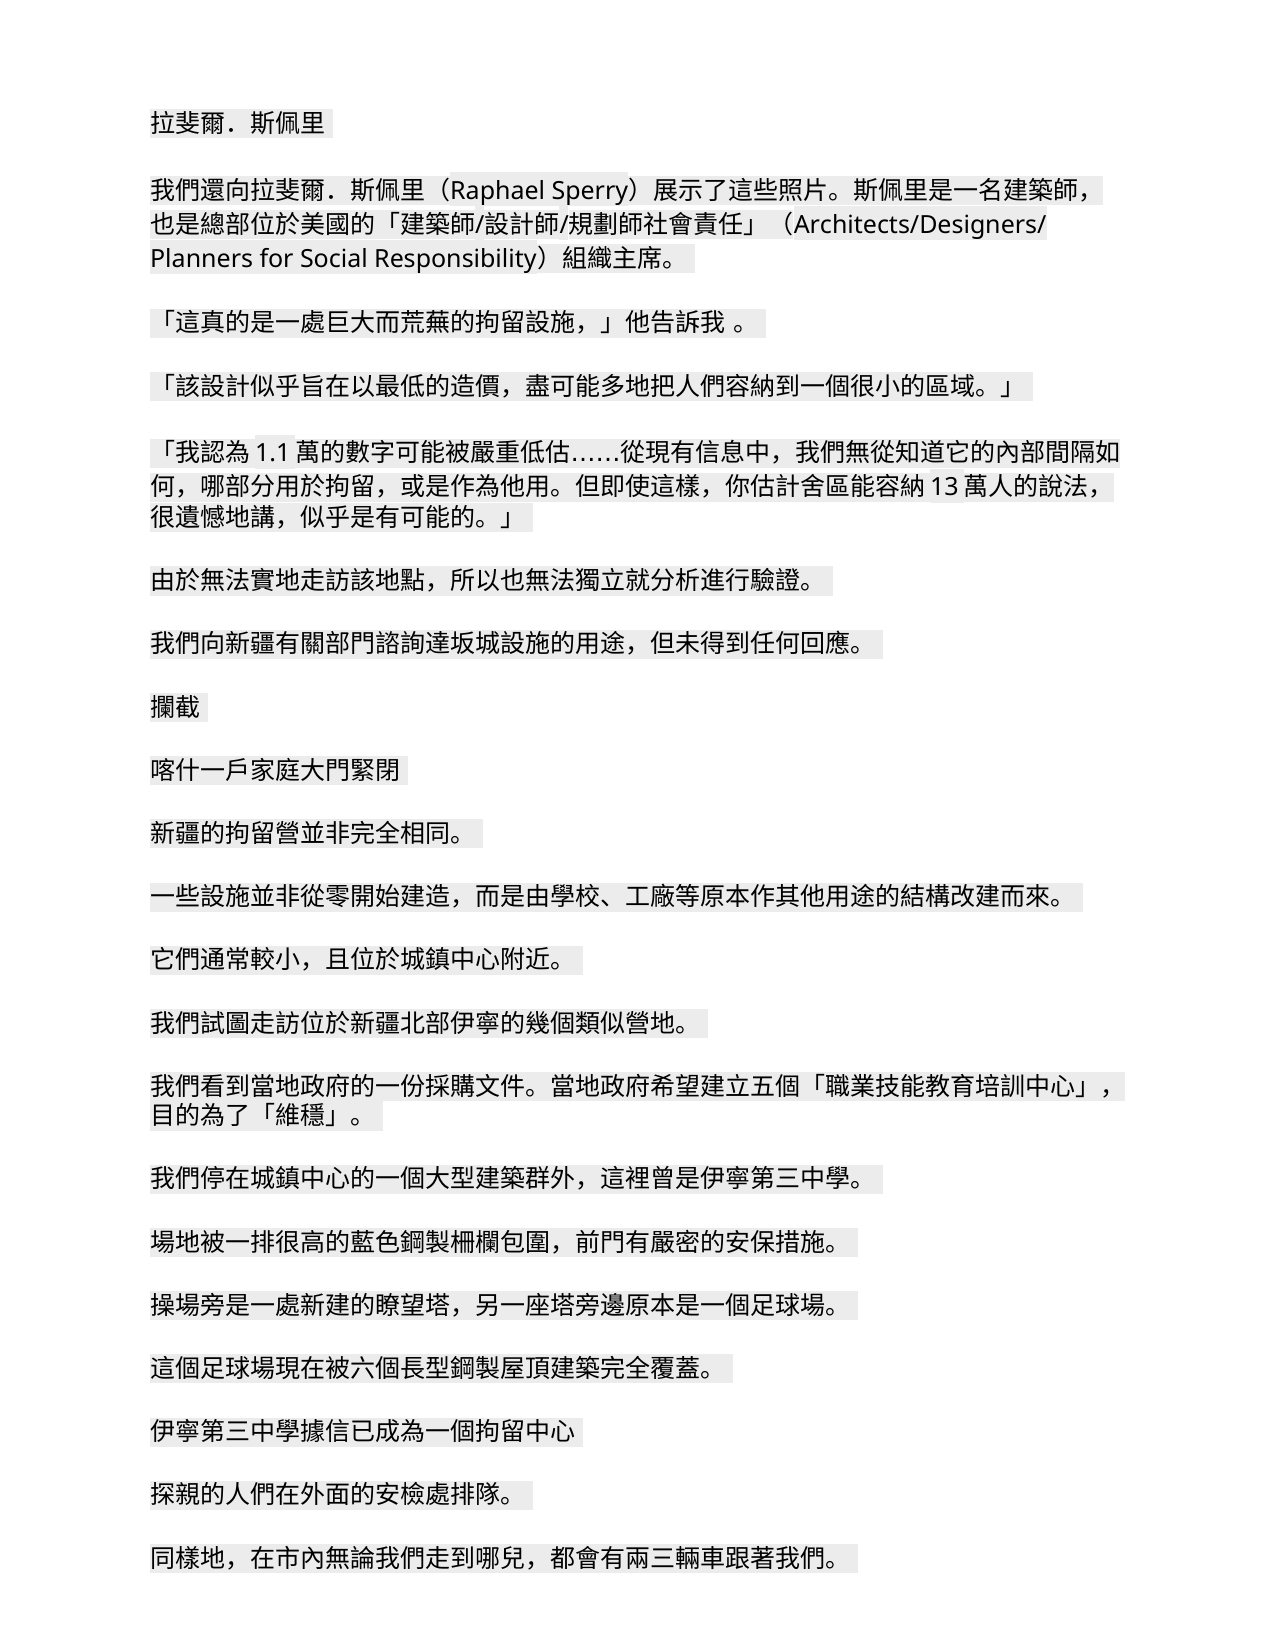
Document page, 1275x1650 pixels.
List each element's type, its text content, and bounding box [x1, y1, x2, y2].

text 許多衛星照片，必看：https://goo.gl/AY1Pfj 你相信會有人"自願" 走入監獄接受動輒毆打的思想 "再教育"？ 陳真 2018. 10. 30. =============== 中國的秘密營地 消失的新疆維吾爾人都遭遇了什麼？ 沙磊（John Sudworth）報導 中國被指控未經審判便在西部新疆地區關押了數以十萬計穆斯林。 中國政府對該指控矢口否認，稱人們自願參加旨在打擊「恐怖主義和宗教極端主義」的特殊「職業學校」。 BBC的調查發現有關實情的重要新證據。 關在沙漠裡 2015年7月12日，一顆衛星在中國廣袤的西部沙漠和綠洲城鎮上空盤旋。 當天拍攝的照片顯示，這裡只是一片人跡罕至的灰白色荒漠。 這個調查開始的地方不同尋常，它涉及其中一個我們這個時代最緊迫的人權問題。 2018年4月22日，即在三年不到的時間裡，同一片沙漠上空拍攝的衛星照片顯示了一些新的東西。 一個面積巨大、保安嚴密的建築呈現在眼前。 它的外牆長約兩公里，四周矗立著16座瞭望塔。 去年首度有消息稱，中國在新疆設立穆斯林拘留營系統。 試圖尋找拘留營系統證據的研究人員在全球測繪軟件谷歌地球（Google Earth）上發現了這張衛星圖片。 它位處小鎮達坂城外圍，距離新疆首府烏魯木齊約一小時車程。 為了避免等待每位到訪記者密不透風的警方檢查，我們在清晨抵達烏魯木齊機場。 但當我們來到達坂城時，我們被至少五輛車跟隨。車上是穿著制服或便衣的警察，以及政府官員。 很顯然，我們未來幾天探訪十幾個疑似營地的計劃並不容易。 當我們沿著寬闊的道路行駛，我們知道後面的車隊會試圖截停我們。 在距目的地幾百米時，我們意外地看到一些東西。 衛星圖像上營地以東的廣闊沙地已不再荒無。 取而代之的是一個初具規模的大型擴建工程。 從路上看到的達坂城營地 這個吊車林立的小城在沙漠中拔地而起。一排排巨大的灰色建築鱗次櫛比，它們都有四層樓高。 我們用攝影機記錄了這些建築的規模。但我們試圖再靠近時，一輛警車採取了行動。 我們被截停下來，被要求關閉攝影機並離開。 但我們還發現一些重要的東西──當地有相當多的新舉動，外界一無所知。 在很多偏遠地區，谷歌地球的圖像可能要在數月或數年之後才會更新。 其他公開的衛星圖像庫，例如歐洲航天局的「哨兵」（Sentinel）數據庫，會提供更頻繁更新的圖像，但圖片的解析度較低。 正是在這裡，我們找到了尋求已久的東西。 谷歌地圖拍攝的2018年4月的達坂城 「哨兵」衛星在2018年10月拍攝的圖片顯示，該營地已擴建很多 2018年10月「哨兵」衛星拍攝的圖片顯示，該營地比我們預想的已擴建很多。 我們曾懷疑這只是一個較大的拘留營，但現在看來，規模更龐大。 它只是近幾年來，新疆各地建造的眾多類似大型監獄類建築的其中一個。 當我們試圖走訪營地前，我們在達坂城市中心被截停。 我們被形形色色的監視人員所包圍，不可能與任何人公開交談。監視人員會強硬地盤問只是和我們打招呼的人。 有成千上萬的人 （在「再教育」學校）。他們的思想有問題。 新疆居民 不過，我們通過隨機獲得的號碼，打電話給鎮上的人。 當局不顧一切阻止我們拍攝的有16座瞭望塔的大型營地，究竟是什麼？ 一名旅館老闆對我們說，「這是一所再教育學校」。 「是的，那是一所再教育學校。」另一名店主表示贊同。 「那裡現在有成千上萬的人，他們的思想有問題。」 這個龐大的設施當然不符合普通學校的定義。 在新疆，「上學」已經有另外一層含義。 「我深刻認識到自己的錯誤。」 中國官方電視台報道維吾爾「學校」的截圖 中國多次否認其未經審判關押穆斯林。 但對營地一直存在一個委婉的說法，那就是教育。 幾乎可以肯定，中國當局為了回應甚囂塵上的國際批評，正加大馬力展開全面宣傳攻勢。 官方電視台接連播出光鮮亮麗的報道。乾淨整潔的教室里坐滿了面露感激的學生。他們看上去學習很投入。 報道中沒有提及學生被選中參與「學習」的原因，也沒有說明課程的長短。 但其實有線索可循。 這些訪問聽起來更像是認罪。 一名男子在鏡頭前說，「我深刻認識到自己的錯誤」。他發誓要「回去以後」做一個好公民。 我們被告知，這些設施的主要目的是打擊極端主義，提供的課程包括法律基礎、工作技能和漢語培訓。 最後一個課程顯示，無論你稱其為學校還是營地，目標都是相同的。 這些設施是特別針對新疆的穆斯林少數族裔，他們很多人的母語並非漢語。 節目還透露了學校實行著裝規定，畫面中沒有一個女生穿戴頭巾。 中國官方電視台播放的「學校」生活畫面 新疆有超過1000萬維吾爾人。 他們的語言屬突厥語族，與中國主要民族漢族相比，他們與中亞人也類似。 經常有人指出，新疆南部城市喀什在地理位置上，距巴格達比距北京更近，有時文化上也是如此。 維吾爾人曾有反叛和對抗中國統治的歷史，他們與現今統治者之間的關係，就如同地理位置般疏遠。 在共產黨統治之前，新疆曾經歷短暫獨立，偶爾脫離中國的控制。自此，這裡的人們不斷通過抗議和暴力，來挑戰這種控制。 新疆的面積幾乎是德國面積的五倍，它蘊藏的石油、天然氣等礦產資源，帶來了大量的中國投資、快速的經濟增長和大批漢人定居者。 這些增長紅利被視為分配不均，維吾爾人的不滿情緒正在醞釀。 中國當局回應這些批評時指出，新疆居民的生活水平有所提升。 但在過去十幾年裡，數以百計的人在發生的連串騷亂、社區暴力事件、有預謀的襲擊及警方出警時喪生。 2013年10月，天安門廣場發生汽車襲擊事件，兩人死亡，現場被封鎖 2013年，北京天安門廣場發生針對行人的襲擊事件，導致兩人死亡，車上的三名維吾爾人喪生。事件成為一個標誌性的時刻。 雖然死亡人數相對較少，卻震動了中國的權力基礎。 2014年3月，31人在昆明被殺，當地警方事後巡邏 次年，在距離新疆2000多公里外的雲南昆明火車站，31人被維吾爾族襲擊者持刀殺害。 過去四年來，新疆已成為國家的安保目標，國家針對本國國民實行了一些最嚴格和全面的措施。 這些措施使用了大量技術，包括臉部識別鏡頭，用監控裝置閱讀手機內容，以及大規模收集生物特徵數據。 當局還制定了嚴厲的法律及懲罰措施，對伊斯蘭身份和習俗加以限制，包括禁止留長鬍子和戴頭巾，禁止兒童接受宗教教育，甚至禁止使用聽起來像伊斯蘭教的名字。 這些政策似乎標誌著官方思維的根本轉變。分離主義不再被視為少數個別人士的問題，而是普遍出自維吾爾文化和伊斯蘭教的問題。 與此同時，習近平主席加緊了對整個社會的管控，人們對家庭和信仰的忠誠必須在對共產黨忠誠這個唯一重要的前提下進行。 維吾爾人獨有的身份使他們成為被懷疑的目標。 可靠消息顯示，有數百名維吾爾人前往敘利亞，與多個武裝組織作戰，令這種印象被強化。 在新疆的數千個行人和車輛檢查站，維吾爾人需要停下來接受族裔身份識別，而漢族人常常被放行。 2017年3月，新疆喀什的一個警察檢查站 在新疆內外，維吾爾人面對嚴格的旅行管制。一項法令迫使居民把自己的護照上繳警方以便「安全保管」。 維吾爾族政府官員被禁止信奉伊斯蘭教，不能參加清真寺禮拜或齋月禁食。 一面中國國旗在喀什市一座關閉的清真寺上飄揚。 有鑒於此，中國對被視為不忠誠的諸多維吾爾人，引入老舊而直接的處理方法，或許便不足為奇了。 儘管政府否認，但有關拘留營最具說服力的證據卻來自當局自己的大量信息之中。 位於德國的學者鄭國恩（Adrian Zenz）在網上發現了多頁新疆當地政府的招標文件。這些文件邀請潛在的承包商和供應商參與建築項目投標。 這些文件透露了新疆數十個營地的修建和改造細節。 在很多情況下，競標者被要求參與修建多種安全設施，如瞭望塔、鐵絲網、監視系統和警衛室。 鄭國恩將這些信息與其他媒體消息來源進行了比對。他認為至少有幾十萬、甚至可能超過一百萬名維吾爾族和其他穆斯林少數族裔，可能接受了「再教育」。 當然，這些文件從未稱呼這些設施為拘留營，而是教育中心，或更準確地稱呼為「再教育中心」。 幾乎可以肯定，其中一處與我們走訪的大型建築有關。2017年7月，達坂城某個「教育改造學校」曾招標安裝供暖系統。 在委婉的說法和平凡的規格與數字背後，存在一個明白無誤的正迅速擴充的大規模拘留營網絡。 「他們想抹去維吾爾人的身份」 2002年，熱依拉．阿不來提（Reyila Abulaiti）從新疆到英國求學。 她遇到一個英國人，嫁給了他，取得了英國公民身份並組建家庭。 去年，她的母親謝姆西努爾．皮達（Xiamuxinuer Pida）像往常夏天一樣來到英國，和她的女兒及孫子一起在倫敦觀光。 66歲的謝姆西努爾是一名受過良好教育的前工程師，她曾在一家中國國企任職多年。 謝姆西努爾．皮達 她於6月2日飛回新疆。 由於沒有聽到媽媽的消息，熱依拉打電話詢問母親是否平安到家。 這段對話簡短但恐怖。 「她告訴我，警察正在搜查房子，」熱依拉回憶說。 警方搜查的目標似乎正是熱依拉。 她的母親說，警方要求熱依拉提供一些文件的影印本，包括英國地址證明、英國護照影印本、英國電話號碼和大學課程資料。 熱依拉．阿不來提 後來，在熱依拉的母親要求她透過中國手機聊天軟件發送這些資料後，她的母親說了一句讓她覺得脊椎發涼的話。 「別再打電話給我了，」她的母親告訴她。「永遠不要再打給我。」 這是女兒最後一次聽到母親的聲音。 她相信，從那以後母親就一直在營地裡。 「我的媽媽無緣無故被拘留了，」她說。「據我所知，中國政府希望將維吾爾人的身份從世界上抹除。」 BBC對八位旅居海外的維吾爾人進行了長時間採訪。 他們的證言相當一致，提供了拘留營內的生活條件與日常活動的證據，以及甚麼人會被拘留的籠統依據。 參與主流宗教活動、持溫和異見、與旅居外國的維吾爾人有任何聯繫，似乎都足以讓這個人被牽涉到這個系統。 阿布來提．吐爾遜．土赫提 每天早上，29歲的阿布來提．吐爾遜．土赫提（Ablet Tursun Tohti）都會在日出前一小時被叫醒，他和其他拘留者有一分鐘的時間趕到操場。 排好隊後，他們便要開始跑步。 「那兒有一個特別房間用來懲罰那些跑得不夠快的人，」阿布來提說。「在那裡有兩個人，一人用皮帶鞭打，另一人則用腳踢。」 從衛星圖片上可以清楚看到阿布來提所說的操場。這是一個位於新疆南部綠州城鎮和田的營地。 「我們唱的歌叫《沒有共產黨就沒有新中國》，」阿布來提說。 「他們教我們法律。如果背錯了，就會被打。」 2018年的衛星圖像顯示阿布來提被拘留、位於和田的營地 2015年末，他在那裡待了一個月。從某種程度上說，他是幸運的。 在拘留營早期，「再教育課程」的長度似乎比較短。 但過去兩年間，幾乎聽不到有任何被拘留人士獲釋的消息。 無一倖免 維吾爾流亡者 阿布來提．吐爾遜．土赫提 目前，中國已大規模收回維吾爾人的護照，阿布來提是最後一批能夠離開中國的維吾爾人之一。 他曾向土耳其尋求庇護。由於文化和語言的緊密聯繫，有相當數量的維吾爾人在土耳其滯留。 阿布來提告訴我，他74歲的父親和八個兄弟姐妹都在拘留營裡。「無一倖免，」他說。 41歲的阿卜杜薩拉木．木合買提（Abdusalam Muhemet）也住在土耳其。 2014年，他因在葬禮上背誦伊斯蘭經文而在新疆被警方拘留。 他說，警方最終決定不起訴他，但他仍未獲得自由。 阿卜杜薩拉木．木合買提 「他們告訴我，我需要接受教育，」他解釋道。 他發現自己所處的地方看起來不像一個學校。 衛星照片上，罕艾日克法律教育培訓中心的瞭望塔和雙層圍牆清晰可見。 從沙漠烈日下的陰影中，你還可以辨認出層層鐵絲網。 阿卜杜薩拉木形容，每日是鍛鍊、被欺凌和被洗腦。 阿卜杜薩拉木稱他被關押在位於和田的拘留營衛星圖像 25歲的阿里──這不是他的真名──他就像很多人一樣，太害怕以真名講話。 他表示， 2015年警方在他手機上發現一張女子照片，照片中的人戴著尼卡伯（niqab）面罩，阿里因此被關進了一處營地。 「有位老婆婆因為去麥加朝聖而進了那兒」他說。「另外一位老人，則是因為沒有按時交水費。」 阿里（化名）不希望被認出來 在一次強制訓練課中，一輛官員的汽車駛入營地，大門短暫打開。 「突然，一個小孩朝與我們一起訓練的母親跑過來。」 「她上前抱緊孩子哭起來。」 「然後一個警察抓住那女人的頭髮，並把小孩拖出了營地。」 官方電視台播出的片段環境乾淨，呈現了截然不同的畫面。 「我們宿舍的門在晚上是鎖著的，」阿布來提說。「裡面沒有廁所，他們只是給了我們一個盆。」 目前這些說法無法被獨立核實。 我們就相關虐待指控詢問了中國政府，但並未收到回覆。 對於新疆以外的維吾爾人來說，消息幾乎完全消失。 恐懼帶來沉默。 一些人被踢出家庭聊天群、或被告知永遠不要打電話，這些事情司空見慣。 信仰和家庭是維吾爾文化中的兩個核心內容，但它們正被系統地破壞。 由於有些家庭是整個家族都被拘留，有消息說許多兒童被安置在公立孤兒院。 2016年，比爾基茲．哈比蔔拉（Bilkiz Hibibullah）帶著5名子女抵達土耳其。 比爾基茲．哈比蔔拉 但她最年幼的女兒薩基納．艾山（Sekine Hasan），現在已經3歲半了，和她的丈夫留在新疆。 由於薩基納未拿到護照，本來他們計劃待她拿到護照後，一家人在伊斯坦布爾團聚。 她再未能拿到護照。 比爾基茲已經兩年多沒有見到女兒薩基納了。 比爾基茲相信，她的丈夫去年3月20日起被拘留。 此後，她與她的其他家人也失去聯繫，現在也不知道女兒身在何處。 「半夜裡，我的其他孩子都睡了，我常常哭泣，」她說。 「你不知道自己的孩子在哪兒，也不知道她是生是死，世上沒有比這更痛苦的事情。」 「如果她現在能聽到我的話，我只想說聲對不起。」 俯視之下 GMV強化後的新疆和田衛星照片 僅使用公共開源的衛星數據，也可以一窺新疆深藏的秘密。 GMV是一家跨國航空航天公司，它有為歐洲太空總署（European Space Agency）和歐盟委員會（European Commission）等機構，從太空監測基礎設施的經驗。 該公司分析師研究了一份包含新疆各地101處設施的名單，名單來自再教育營系統的多份媒體報道和學術研究。 他們為新建營地的增長及現有營地擴建，逐一進行紀錄。 他們識別並比對瞭望塔、安全護欄等共有特徵，這些都是監視和控制民眾活動所需要的東西。 他們為每處設施成為拘留營地的可能性進行分類評級，並把44處地方歸類為「高」和「非常高」的級別。 隨後，他們繪製了衛星首次偵測到的設施照片，設施共有44處。 圖片顯示，阿卜杜薩拉木被關押的營地，部分地方正進行擴建工作。 位於罕艾日克的營地 GMV無法說明這些地點的用途。但顯而易見的是，中國在過去幾年內，以令人驚訝和越來越快的速度修建了許多新的安全設施。 很有可能，這都是低估了實情。 他們還得出了一個驚人的結論──這些設施有越修越大的趨勢。 與2017年相比，今年的新建項目數量有所回落。 但以興建設施的整體表面積而言，今年比去年有所增加。 GMV單是計算這44個選址，新疆安全設施表面積比2003年已增加了約440公頃。 這個數字是以設施外牆以內的整個營地面積計算，不單是計算建築物的大小。 但440公頃土地代表了許多額外的空間。 作為參考，在美國洛杉磯，包括雙子塔監獄和男子中央監獄在內的一個佔地14公頃的地方，就總共容納近7000名囚犯。 洛杉磯雙子塔監獄 我們把GMV一些數據──達坂城一所設施內的建築大小增長──展示給位於澳大利亞、具備多年設計監獄經驗的蓋默．貝利建築事務所（Guymer Bailey Architects）看。 他們根據衛星圖像估算，該設施最保守估計可以容納約1.1萬人。 即使是最保守的估計，這處設施也堪比世界上其中一些最大型的監獄。 紐約賴克斯島（Riker's Island）擁有美國最大的監獄，可以容納1萬名囚犯。 伊斯坦布爾城外的斯里烏里監獄（Silivri Prison）通常被認為是歐洲最大的監獄，它的設計容量是1.1萬人。 蓋默‧貝利建築事務所對衛星圖片上不同建築的潛在功能進行分析，並提供給我們。 蓋默．貝利建築事務所對達坂城營地進行分析 他們對達坂城營地可容納人數的保守估計，是假定人們被關在單人間內。 如果將單人間換成集體宿舍，達坂城營地的總容量會大幅增加，最高可達到約13萬人。 該設計似乎旨在盡可能多地把人們容納到一個很小的區域。 拉斐爾．斯佩里 我們還向拉斐爾．斯佩里（Raphael Sperry）展示了這些照片。斯佩里是一名建築師，也是總部位於美國的「建築師/設計師/規劃師社會責任」（Architects/Designers/Planners for Social Responsibility）組織主席。 「這真的是一處巨大而荒蕪的拘留設施，」他告訴我 。 「該設計似乎旨在以最低的造價，盡可能多地把人們容納到一個很小的區域。」 「我認為1.1萬的數字可能被嚴重低估……從現有信息中，我們無從知道它的內部間隔如何，哪部分用於拘留，或是作為他用。但即使這樣，你估計舍區能容納13萬人的說法，很遺憾地講，似乎是有可能的。」 由於無法實地走訪該地點，所以也無法獨立就分析進行驗證。 我們向新疆有關部門諮詢達坂城設施的用途，但未得到任何回應。 攔截 喀什一戶家庭大門緊閉 新疆的拘留營並非完全相同。 一些設施並非從零開始建造，而是由學校、工廠等原本作其他用途的結構改建而來。 它們通常較小，且位於城鎮中心附近。 我們試圖走訪位於新疆北部伊寧的幾個類似營地。 我們看到當地政府的一份採購文件。當地政府希望建立五個「職業技能教育培訓中心」，目的為了「維穩」。 我們停在城鎮中心的一個大型建築群外，這裡曾是伊寧第三中學。 場地被一排很高的藍色鋼製柵欄包圍，前門有嚴密的安保措施。 操場旁是一處新建的瞭望塔，另一座塔旁邊原本是一個足球場。 這個足球場現在被六個長型鋼製屋頂建築完全覆蓋。 伊寧第三中學據信已成為一個拘留中心 探親的人們在外面的安檢處排隊。 同樣地，在市內無論我們走到哪兒，都會有兩三輛車跟著我們。 當我們試圖拍攝一處被灰色柵欄包圍的營地時，我們遭到攔截。 官員用手擋住我們的鏡頭，告訴我們，今天那裡正舉行重要的軍事訓練，指示我們離開。 在這處曾經的學校外，我們看到一個家庭，一名母親和兩個孩子默默站在柵欄旁。 一名監控人員試圖阻止他們說話，但另一人似乎否決了他的決定。 「讓他們說吧，」她說。 我問他們在看望誰。 靜默了一陣子，那小男孩回答說，「我爸爸」。 我們的鏡頭再一次被官員的手擋住。 喀什曾經的維吾爾文化中心，一度熱鬧非凡。但如今，狹窄的街道出奇的安靜，很多地方大門緊閉。 在其中的一扇大門上，我們看到一則告示，指示人們如何回答家人去了哪裡的問題。 「講清楚政府是立足幫助挽求（救）的出發點進行集中關愛。」 「講清楚被關愛的人如果不及時採取措施很有可能危害社會，連累家庭。」 喀什主要的清真寺更像是一座博物館。 我們想知道下一次禮拜是什麼時候，但似乎沒有人能回答我們。 「我只是來這裡接待遊客，」一位工作人員告訴我們，「我不知道什麼祈禱時間。」 在廣場上，幾位沒有鬍子的老人坐在那裡聊天。 我問他們，其他人在哪裡。 其中一人做了一個手靠近嘴巴的手勢，暗示他與記者說話會有很大風險。 有人竊竊私語道：「沒人會來了。」 不遠處，一名戴鋼盔的警察正清理清真寺的階梯。 一片寂靜中，拖把的摩擦聲和水桶晃動的聲音在廣場上回蕩。 中國遊客在一旁拍照。 我們離開喀什，沿著高速，朝著散落維吾爾村莊和農場的西南方向駛去，那邊也有很多疑似營地。 我們像往常一樣被跟蹤，但不久後，我們遇到了意想不到的障礙。 我們前方的高速公路似乎剛被關閉。 負責設置路障的警察告訴我們，路面在烈日下已經融化。 「繼續行駛不安全，」他們說。 我們注意到，其他車輛被引導至一個購物中心的停車場。我們聽到無線電中的指示，說把他們攔在那兒「一陣子」。 我們被告知可能要等待4到5個小時，被建議掉頭離開。 我們尋找其他的替代路線，但似乎又有路障出現，理由有所不同。 其中一條路因「軍事訓練」而關閉。 我們在連續四次、在四條不同的道路中被迫掉頭後，我們認輸了。 就在幾公里之外，便是一個據說能容納大約一萬人的大型營地。 控制系統 在新疆，維吾爾人可以擔任政府要職。 跟蹤和攔截我們的很多政府官員和警察都是維吾爾人。 就算他們感到有所衝突，也自然不會說出來。 但是，儘管有人把個人識別和管控系統與種族隔離相提並論，顯然這並不完全準確。 很多維吾爾人確實與該系統有利害關係。 實際上，中國自己的極權主義過去可以提供一個更好的類比。 在文化大革命中，整個社會被告知「不破不立」。 雪克來提．紮克爾（Shohrat Zakir）是維吾爾人，他理論上是新疆當局的第二號領導人。他說，這場戰鬥幾乎已經獲勝。 雪克來提．紮克爾是新疆自治區主席，也是維吾爾人 不久前，他對官方媒體說，「已連續21個月未發生暴力恐怖案件，包括危安案件、公共安全事件在內的刑事案件、治安案件大幅下降。」 「現在新疆不僅很美麗，而且很安全、很穩定。」 但是，當被拘留者獲釋後，會發生什麼呢? 與我們交談的曾遭拘留人士，無一不流露出憤怒。 國際社會還未聽到曾在達坂城設施待過的人的聲音，這些險惡的秘密設施，比例相當巨大。 我們的報道進一步提供證據，中國大規模「再教育」項目，不論有任何其他叫法，都是一種扣留，並在未經審判與起訴的情況下，將數以千計的穆斯林關起來，他們事實上無法接觸到任何司法程序。 中國已經宣稱該項目取得成功。 但這類項目的最終結果會走向何處，歷史上已有很多令人不安的先例。 製作 記者 沙磊（John Sudworth） 製片人 龍凱希（Kathy Long） 照片 蓋蒂圖片社（Getty Images） 路透社（Reuters） 蓋默·貝利建築事務所（Guymer Bailey Architects） GMV 谷歌地球（Google Earth） 歐盟委員會（European Commission） / European Space Agency（歐洲太空總署） 製圖 佐伊·巴多羅買（Zoe Bartholomew） 網頁製作人 本·米爾恩（Ben Milne） 編輯 菲洛·羅勒（Finlo Rohrer） 2018年10月24日 [150, 75, 1125, 1573]
